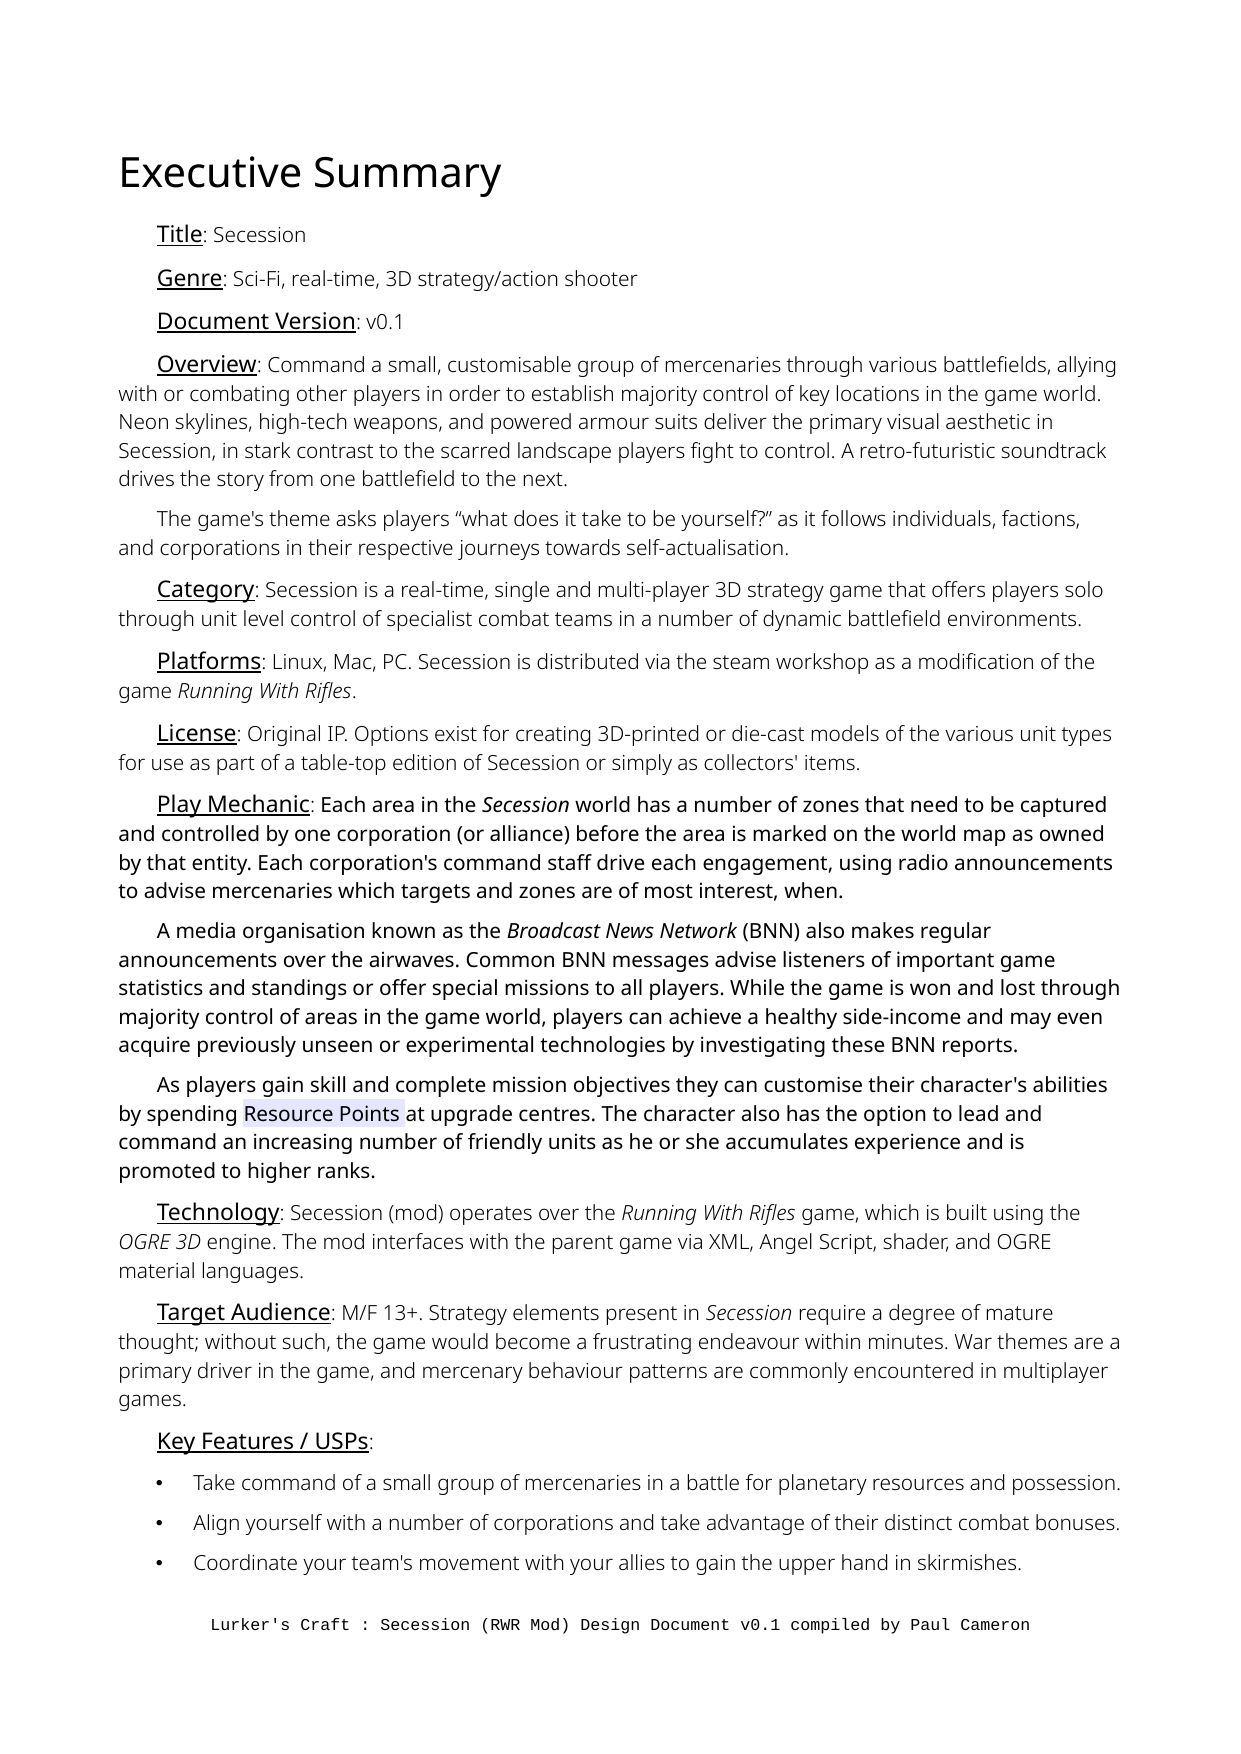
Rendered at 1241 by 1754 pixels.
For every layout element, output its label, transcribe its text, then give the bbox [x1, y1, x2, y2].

text Technology: Secession (mod) operates over the Running With Rifles game, which is built using the OGRE 3D engine. The mod interfaces with the parent game via XML, Angel Script, shader, and OGRE material languages. [118, 1196, 1122, 1284]
text A media organisation known as the Broadcast News Network (BNN) also makes regular announcements over the airwaves. Common BNN messages advise listeners of important game statistics and standings or offer special missions to all players. While the game is won and lost through majority control of areas in the game world, players can achieve a healthy side-income and may even acquire previously unseen or experimental technologies by investigating these BNN reports. [118, 916, 1122, 1059]
text Overview: Command a small, customisable group of mercenaries through various battlefields, allying with or combating other players in order to establish majority control of key locations in the game world. Neon skylines, high-tech weapons, and powered armour suits deliver the primary visual aesthetic in Secession, in stark contrast to the scarred landscape players fight to control. A retro-futuristic soundtrack drives the story from one battlefield to the next. [118, 348, 1122, 493]
text Play Mechanic: Each area in the Secession world has a number of zones that need to be captured and controlled by one corporation (or alliance) before the area is marked on the world map as owned by that entity. Each corporation's command staff drive each engagement, using radio announcements to advise mercenaries which targets and zones are of most interest, when. [118, 788, 1122, 904]
text Document Version: v0.1 [118, 304, 1122, 336]
text Genre: Sci-Fi, real-time, 3D strategy/action shooter [118, 261, 1122, 293]
text The game's theme asks players “what does it take to be yourself?” as it follows individuals, factions, and corporations in their respective journeys towards self-actualisation. [118, 504, 1122, 561]
text Category: Secession is a real-time, single and multi-player 3D strategy game that offers players solo through unit level control of specialist combat teams in a number of dynamic battlefield environments. [118, 573, 1122, 633]
list Align yourself with a number of corporations and take advantage of their distinct combat bonuses. [156, 1508, 1122, 1536]
text As players gain skill and complete mission objectives they can customise their character's abilities by spending Resource Points at upgrade centres. The character also has the option to lead and command an increasing number of friendly units as he or she accumulates experience and is promoted to higher ranks. [118, 1071, 1122, 1184]
text Key Features / USPs: [118, 1424, 1122, 1456]
list Coordinate your team's movement with your allies to gain the upper hand in skirmishes. [156, 1548, 1122, 1577]
text Platforms: Linux, Mac, PC. Secession is distributed via the steam workshop as a modification of the game Running With Rifles. [118, 645, 1122, 704]
subtitle Executive Summary [118, 143, 1122, 200]
text Title: Secession [118, 218, 1122, 249]
list Take command of a small group of mercenaries in a battle for planetary resources and possession. [156, 1468, 1122, 1496]
text Target Audience: M/F 13+. Strategy elements present in Secession require a degree of mature thought; without such, the game would become a frustrating endeavour within minutes. War themes are a primary driver in the game, and mercenary behaviour patterns are commonly encountered in multiplayer games. [118, 1296, 1122, 1413]
text License: Original IP. Options exist for creating 3D-printed or die-cast models of the various unit types for use as part of a table-top edition of Secession or simply as collectors' items. [118, 716, 1122, 776]
